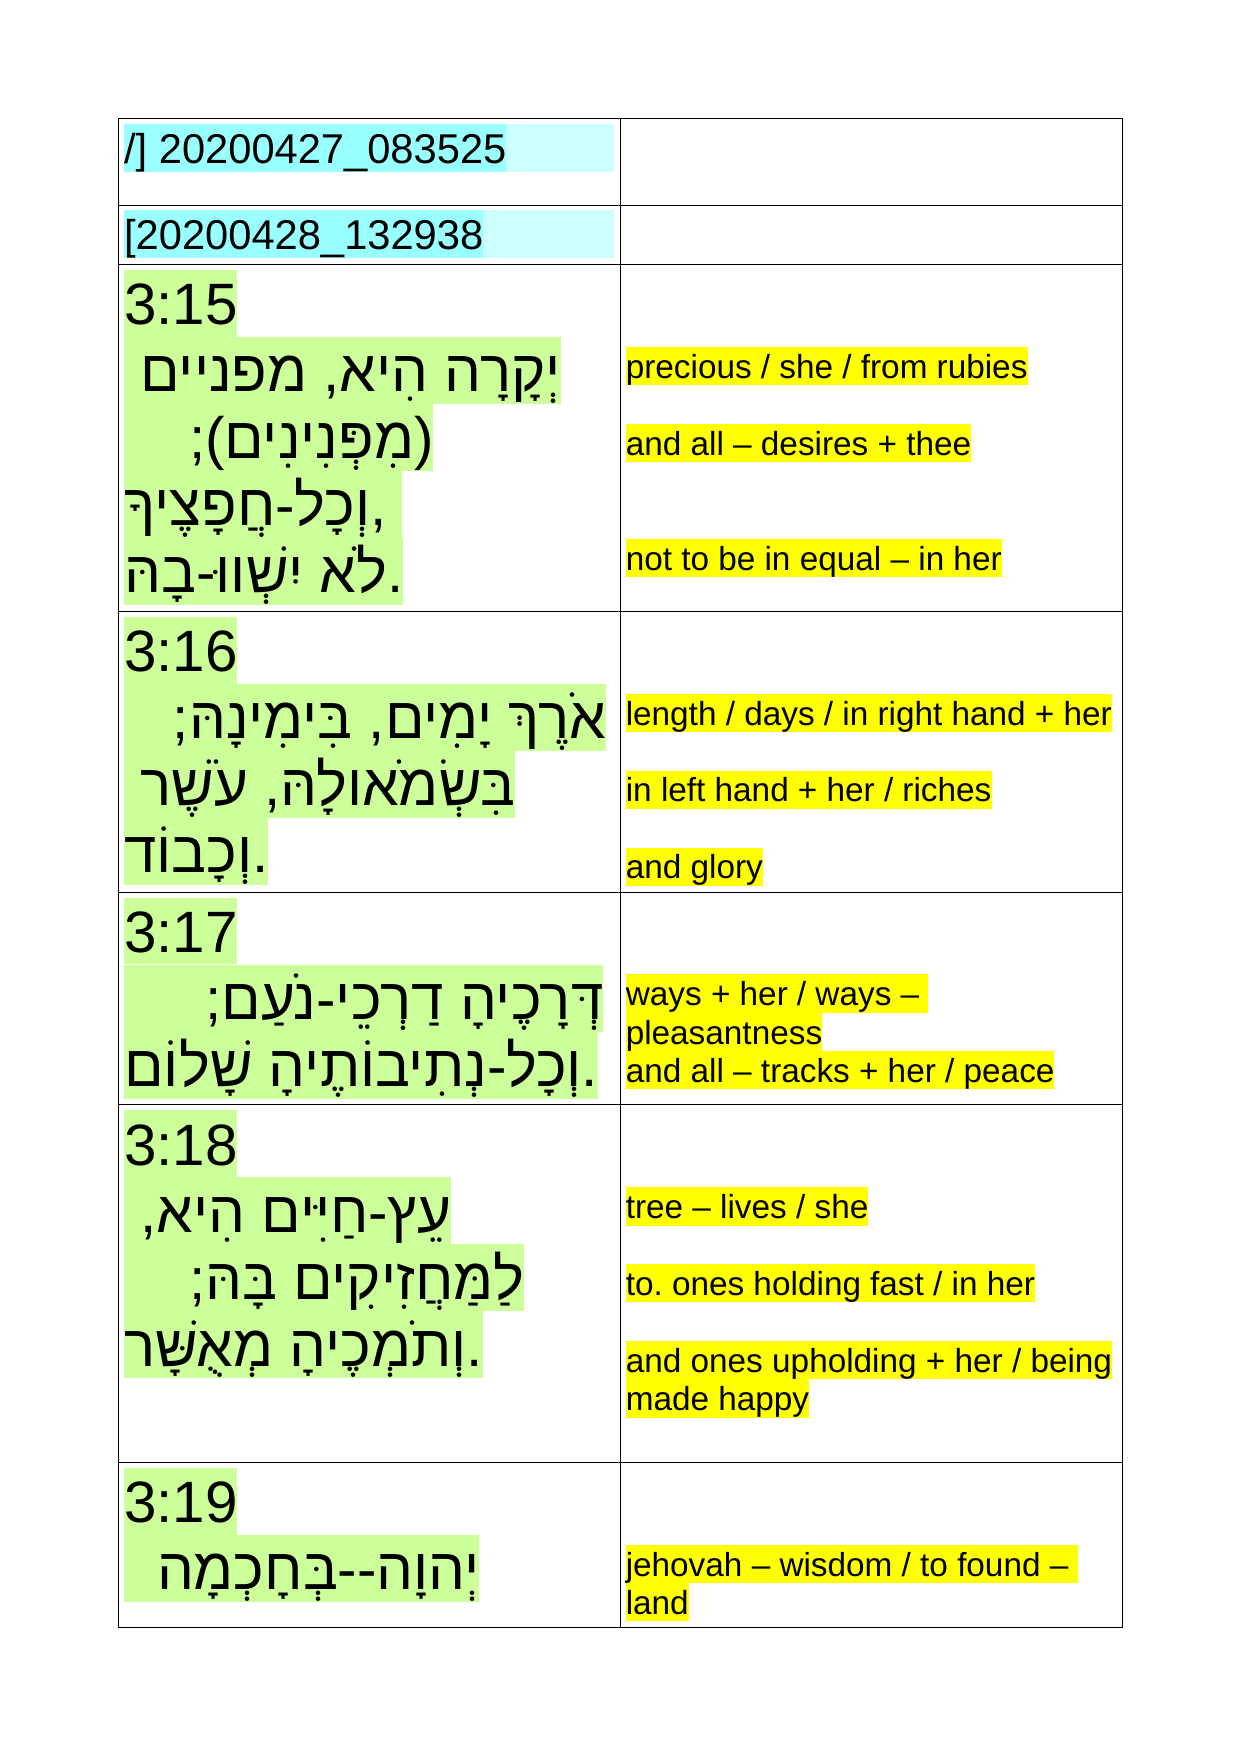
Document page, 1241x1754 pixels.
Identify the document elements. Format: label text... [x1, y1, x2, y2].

table_cell jehovah – wisdom / to found – land [621, 1463, 1122, 1627]
table_cell 3:18 עֵץ-חַיִּים הִיא, לַמַּחֲזִיקִים בָּהּ; וְתֹמְכֶיהָ מְאֻשָּׁר. [119, 1105, 620, 1462]
table_cell /] 20200427_083525 [119, 119, 620, 204]
table_cell tree – lives / she to. ones holding fast / in her and ones upholding + her / being made happy [621, 1105, 1122, 1462]
table_cell 3:15 יְקָרָה הִיא, מפניים (מִפְּנִינִים); וְכָל-חֲפָצֶיךָ, לֹא יִשְׁווּ-בָהּ. [119, 265, 620, 611]
table_cell length / days / in right hand + her in left hand + her / riches and glory [621, 612, 1122, 892]
table_cell 3:19 יְהוָה--בְּחָכְמָה יָסַד-אָרֶץ; כּוֹנֵן שָׁמַיִם, בִּתְבוּנָה. [119, 1463, 620, 1627]
table_cell ways + her / ways – pleasantness and all – tracks + her / peace [621, 893, 1122, 1104]
table_cell [20200428_132938 [119, 206, 620, 264]
table_cell [621, 119, 1122, 204]
table_cell [621, 206, 1122, 264]
table_cell precious / she / from rubies and all – desires + thee not to be in equal – in her [621, 265, 1122, 611]
table_cell 3:16 אֹרֶךְ יָמִים, בִּימִינָהּ; בִּשְׂמֹאולָהּ, עֹשֶׁר וְכָבוֹד. [119, 612, 620, 892]
table_cell 3:17 דְּרָכֶיהָ דַרְכֵי-נֹעַם; וְכָל-נְתִיבוֹתֶיהָ שָׁלוֹם. [119, 893, 620, 1104]
